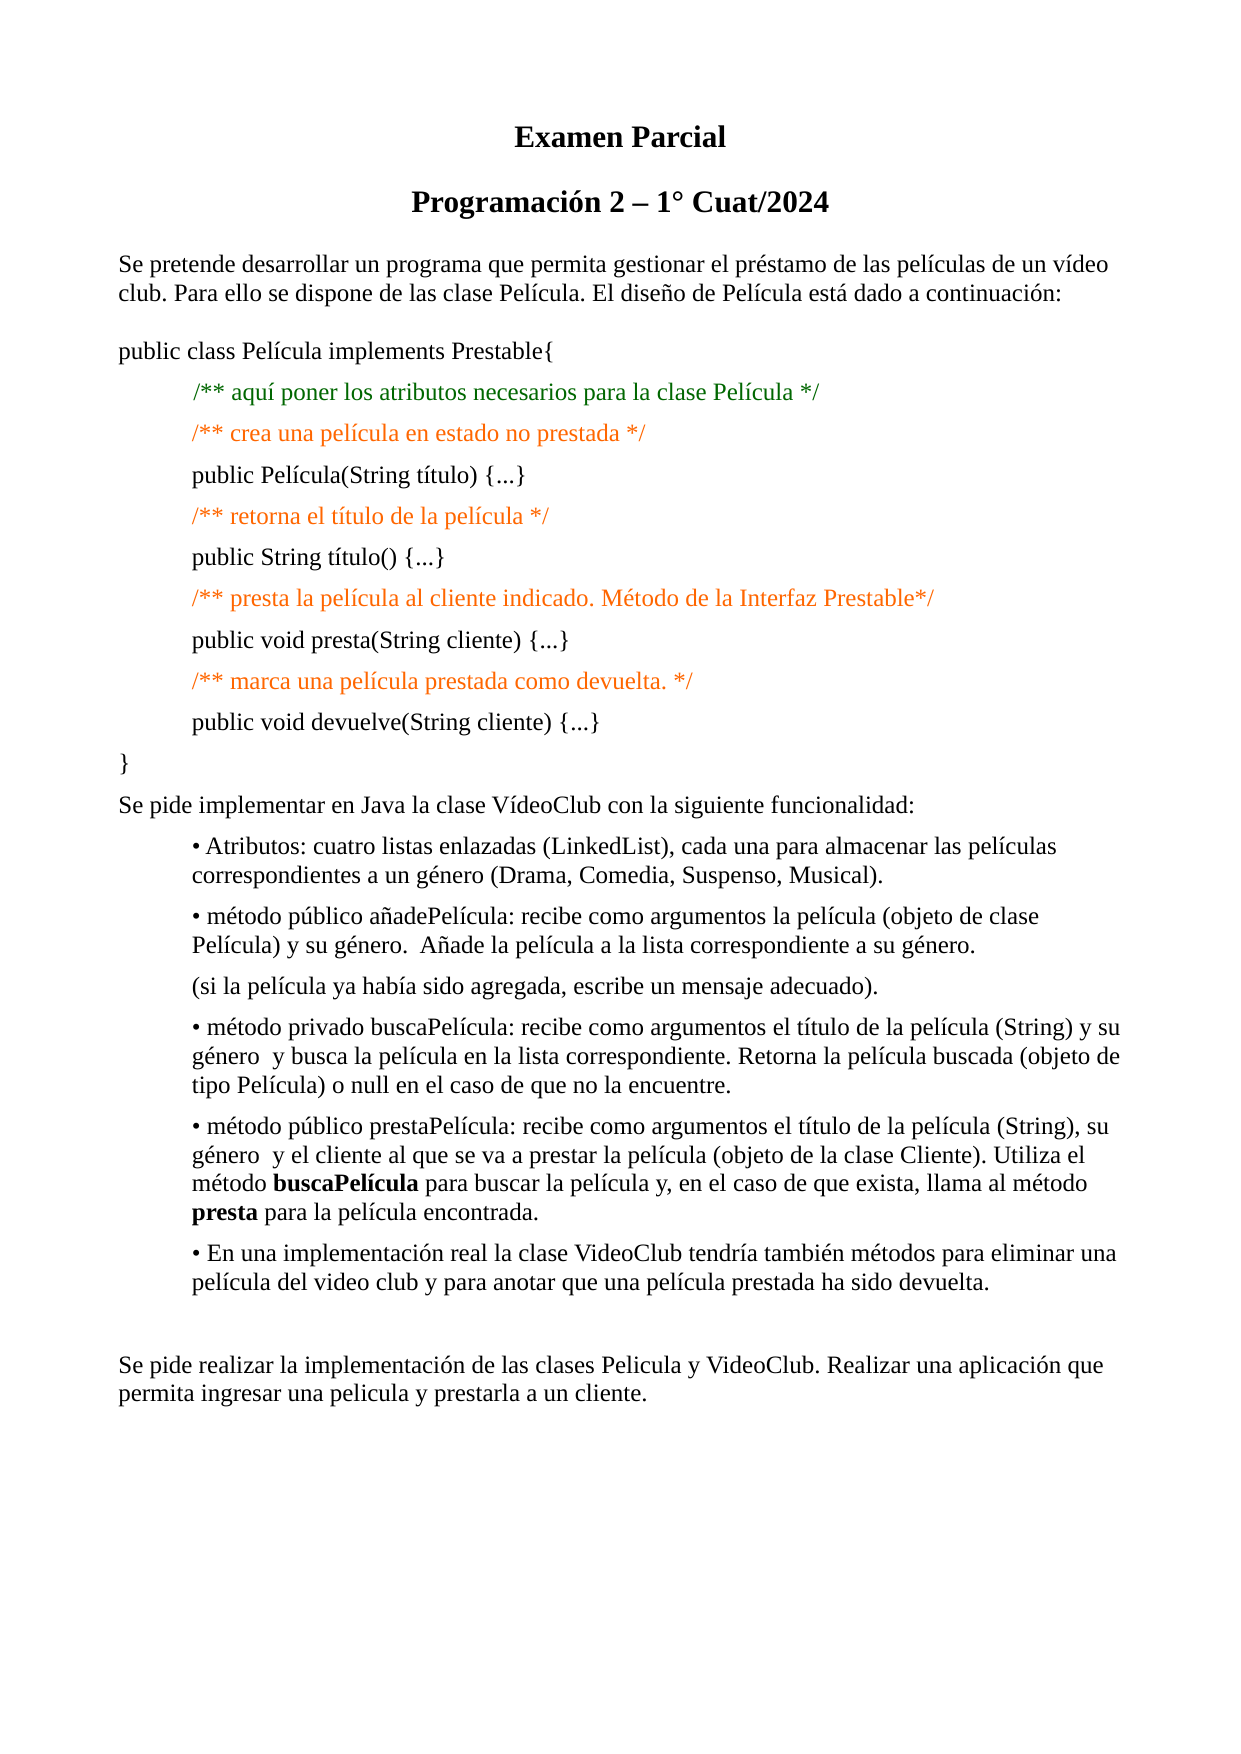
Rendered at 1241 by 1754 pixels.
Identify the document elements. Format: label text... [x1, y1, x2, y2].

text } [118, 748, 1122, 777]
text • método público añadePelícula: recibe como argumentos la película (objeto de clase Película) y su género. Añade la película a la lista correspondiente a su género. [192, 901, 1122, 958]
text (si la película ya había sido agregada, escribe un mensaje adecuado). [192, 971, 1122, 1000]
text Se pide implementar en Java la clase VídeoClub con la siguiente funcionalidad: [118, 790, 1122, 818]
text • método privado buscaPelícula: recibe como argumentos el título de la película (String) y su género y busca la película en la lista correspondiente. Retorna la película buscada (objeto de tipo Película) o null en el caso de que no la encuentre. [192, 1012, 1122, 1098]
text public Película(String título) {...} [192, 460, 1122, 488]
text public void presta(String cliente) {...} [192, 625, 1122, 653]
text • En una implementación real la clase VideoClub tendría también métodos para eliminar una película del video club y para anotar que una película prestada ha sido devuelta. [192, 1238, 1122, 1296]
text /** crea una película en estado no prestada */ [192, 418, 1122, 447]
text public void devuelve(String cliente) {...} [192, 707, 1122, 736]
text public class Película implements Prestable{ [118, 336, 1122, 365]
text Programación 2 – 1° Cuat/2024 [118, 183, 1122, 219]
text • método público prestaPelícula: recibe como argumentos el título de la película (String), su género y el cliente al que se va a prestar la película (objeto de la clase Cliente). Utiliza el método buscaPelícula para buscar la película y, en el caso de que exista, llama al método presta para la película encontrada. [192, 1111, 1122, 1226]
text public String título() {...} [192, 542, 1122, 571]
text • Atributos: cuatro listas enlazadas (LinkedList), cada una para almacenar las películas correspondientes a un género (Drama, Comedia, Suspenso, Musical). [192, 831, 1122, 888]
text Examen Parcial [118, 118, 1122, 154]
text /** marca una película prestada como devuelta. */ [192, 666, 1122, 695]
text /** retorna el título de la película */ [192, 501, 1122, 530]
text /** aquí poner los atributos necesarios para la clase Película */ [118, 377, 1122, 406]
text /** presta la película al cliente indicado. Método de la Interfaz Prestable*/ [192, 583, 1122, 612]
text Se pide realizar la implementación de las clases Pelicula y VideoClub. Realizar una aplicación que permita ingresar una pelicula y prestarla a un cliente. [118, 1350, 1122, 1407]
text Se pretende desarrollar un programa que permita gestionar el préstamo de las películas de un vídeo club. Para ello se dispone de las clase Película. El diseño de Película está dado a continuación: [118, 249, 1122, 306]
